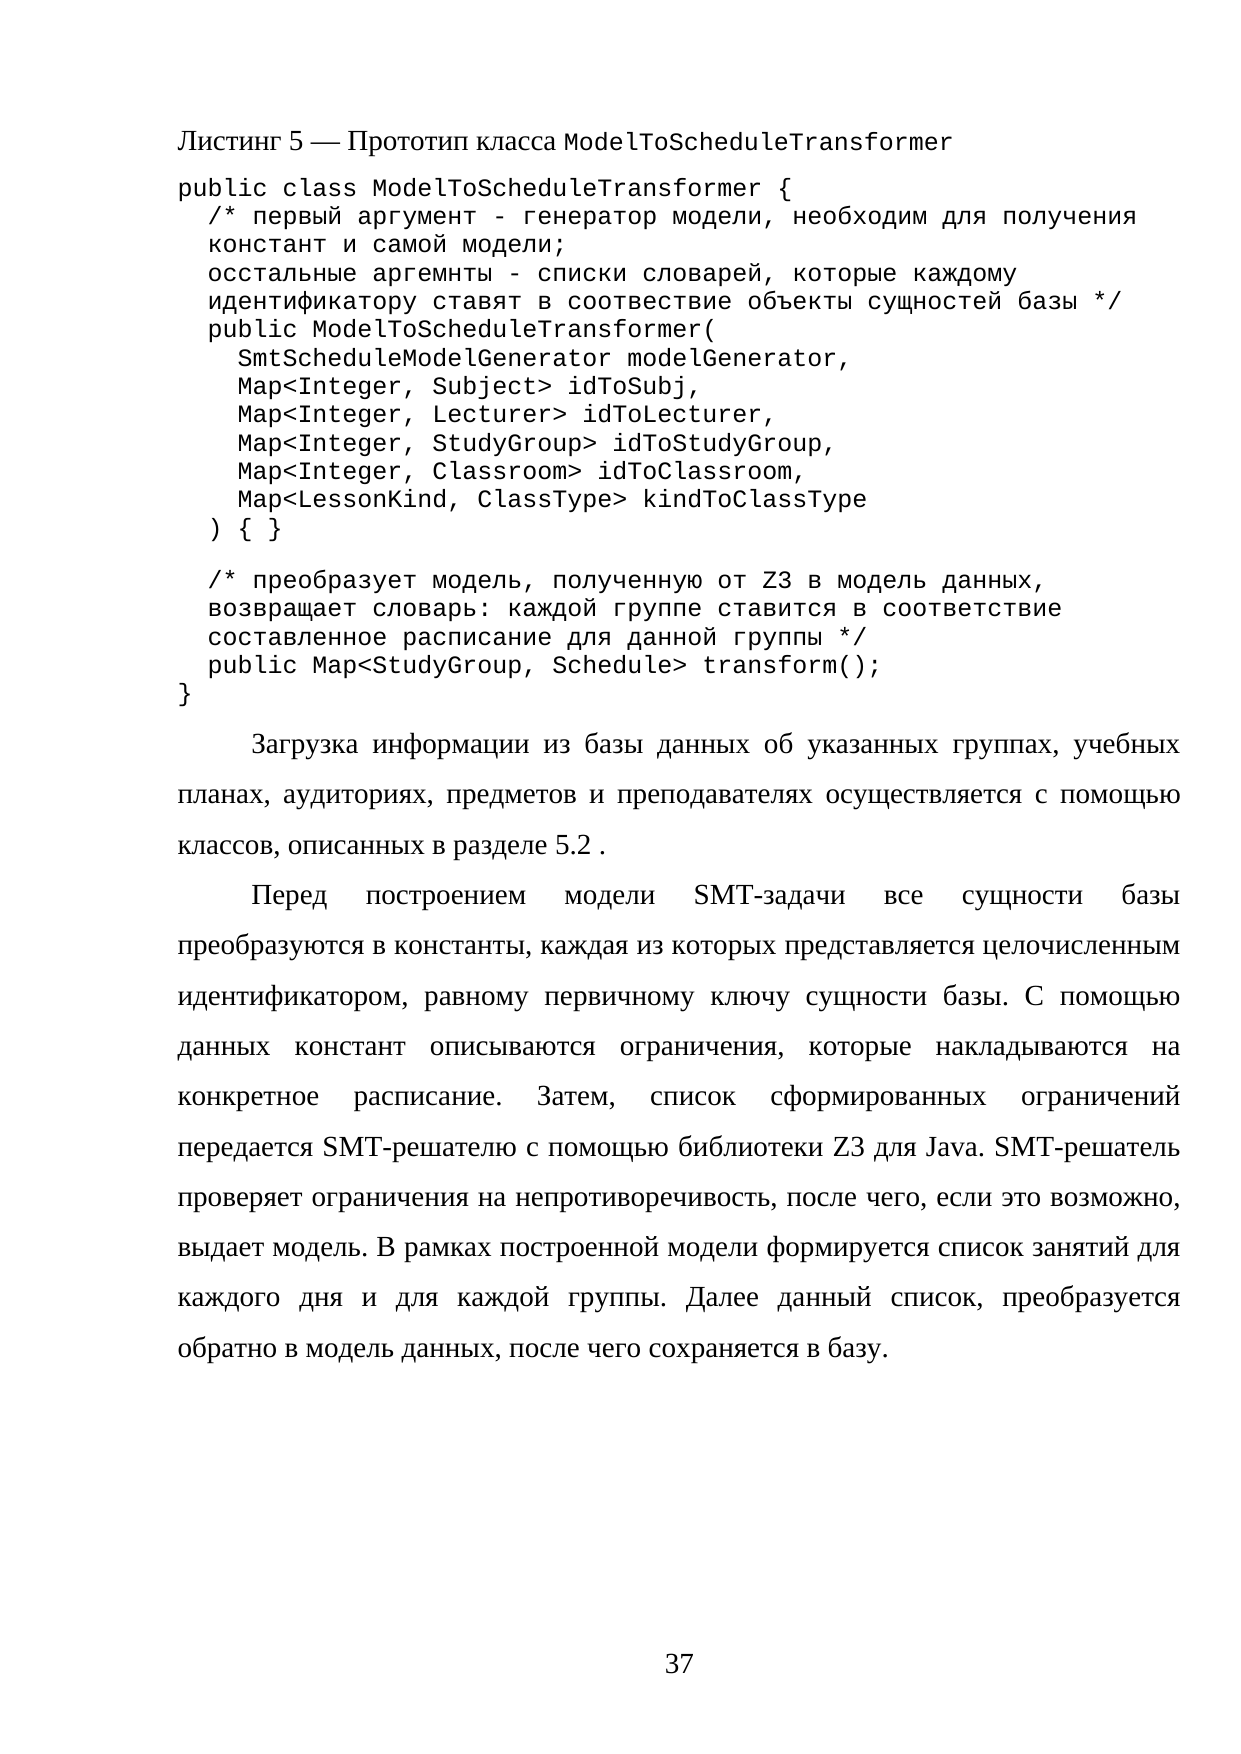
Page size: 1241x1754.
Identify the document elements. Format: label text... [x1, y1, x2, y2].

text Map<Integer, Subject> idToSubj, [177, 374, 1181, 402]
text осстальные аргемнты - списки словарей, которые каждому [177, 260, 1181, 289]
text Map<Integer, Lecturer> idToLecturer, [177, 402, 1181, 430]
text Перед построением модели SMT-задачи все сущности базы преобразуются в константы, каждая из которых представляется целочисленным идентификатором, равному первичному ключу сущности базы. С помощью данных констант описываются ограничения, которые накладываются на конкретное расписание. Затем, список сформированных ограничений передается SMT-решателю с помощью библиотеки Z3 для Java. SMT-решатель проверяет ограничения на непротиворечивость, после чего, если это возможно, выдает модель. В рамках построенной модели формируется список занятий для каждого дня и для каждой группы. Далее данный список, преобразуется обратно в модель данных, после чего сохраняется в базу. [177, 877, 1181, 1363]
text public class ModelToScheduleTransformer { [177, 175, 1181, 204]
text Загрузка информации из базы данных об указанных группах, учебных планах, аудиториях, предметов и преподавателях осуществляется с помощью классов, описанных в разделе 5.2. [177, 709, 1181, 860]
text /* первый аргумент - генератор модели, необходим для получения [177, 204, 1181, 232]
text ) { } [177, 515, 1181, 544]
text /* преобразует модель, полученную от Z3 в модель данных, [177, 568, 1181, 596]
text public ModelToScheduleTransformer( [177, 317, 1181, 345]
text } [177, 681, 1181, 709]
text SmtScheduleModelGenerator modelGenerator, [177, 345, 1181, 374]
text public Map<StudyGroup, Schedule> transform(); [177, 653, 1181, 681]
text составленное расписание для данной группы */ [177, 624, 1181, 653]
text [177, 544, 1181, 568]
text Map<Integer, Classroom> idToClassroom, [177, 459, 1181, 487]
text идентификатору ставят в соотвествие объекты сущностей базы */ [177, 289, 1181, 317]
text констант и самой модели; [177, 232, 1181, 260]
text Листинг 5 — Прототип класса ModelToScheduleTransformer [177, 123, 1181, 158]
text возвращает словарь: каждой группе ставится в соответствие [177, 596, 1181, 624]
text Map<Integer, StudyGroup> idToStudyGroup, [177, 430, 1181, 459]
text [177, 118, 1181, 123]
text Map<LessonKind, ClassType> kindToClassType [177, 487, 1181, 515]
text [177, 158, 1181, 175]
